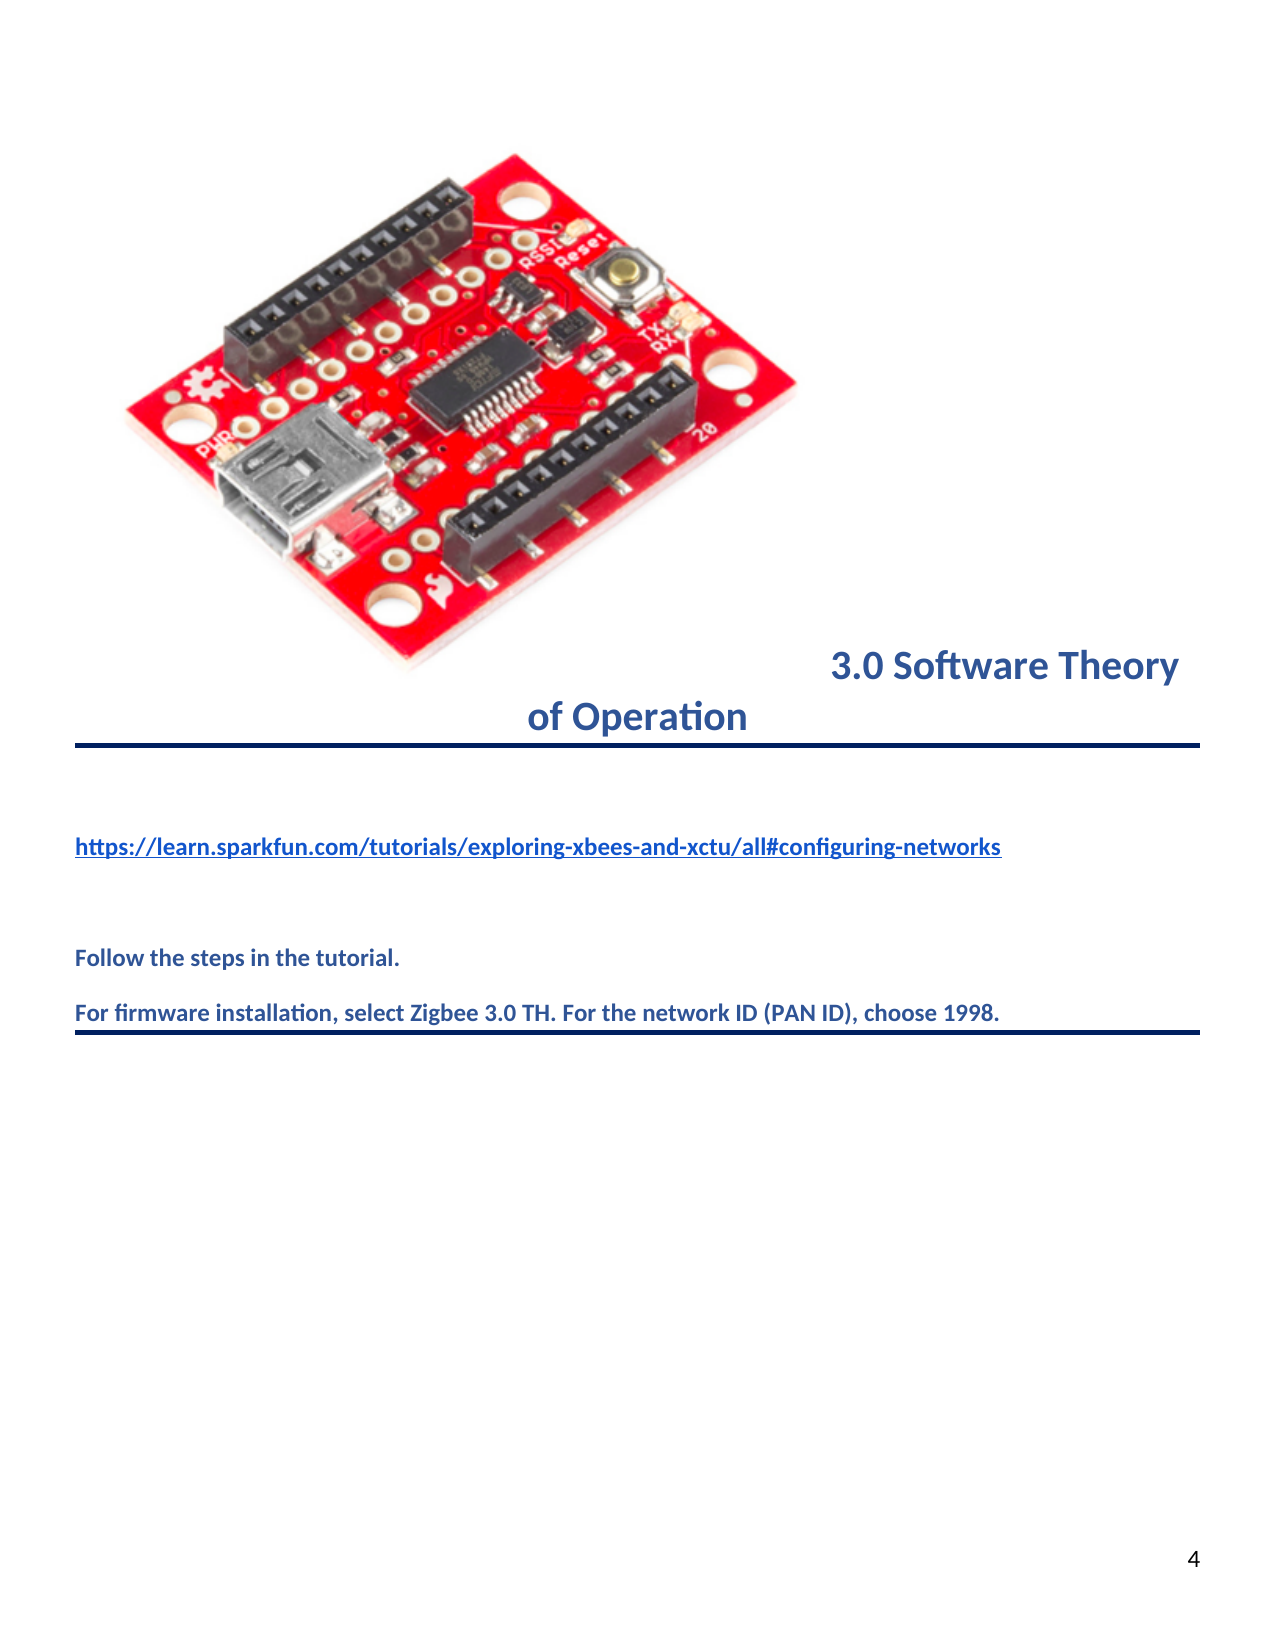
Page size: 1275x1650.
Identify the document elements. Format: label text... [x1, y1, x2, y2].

subtitle For firmware installation, select Zigbee 3.0 TH. For the network ID (PAN ID), choose 1998. [75, 997, 1200, 1030]
subtitle https://learn.sparkfun.com/tutorials/exploring-xbees-and-xctu/all#configuring-networks [75, 831, 1200, 861]
picture [95, 100, 831, 680]
subtitle Follow the steps in the tutorial. [75, 942, 1200, 972]
subtitle 3.0 Software Theory of Operation [75, 100, 1200, 743]
